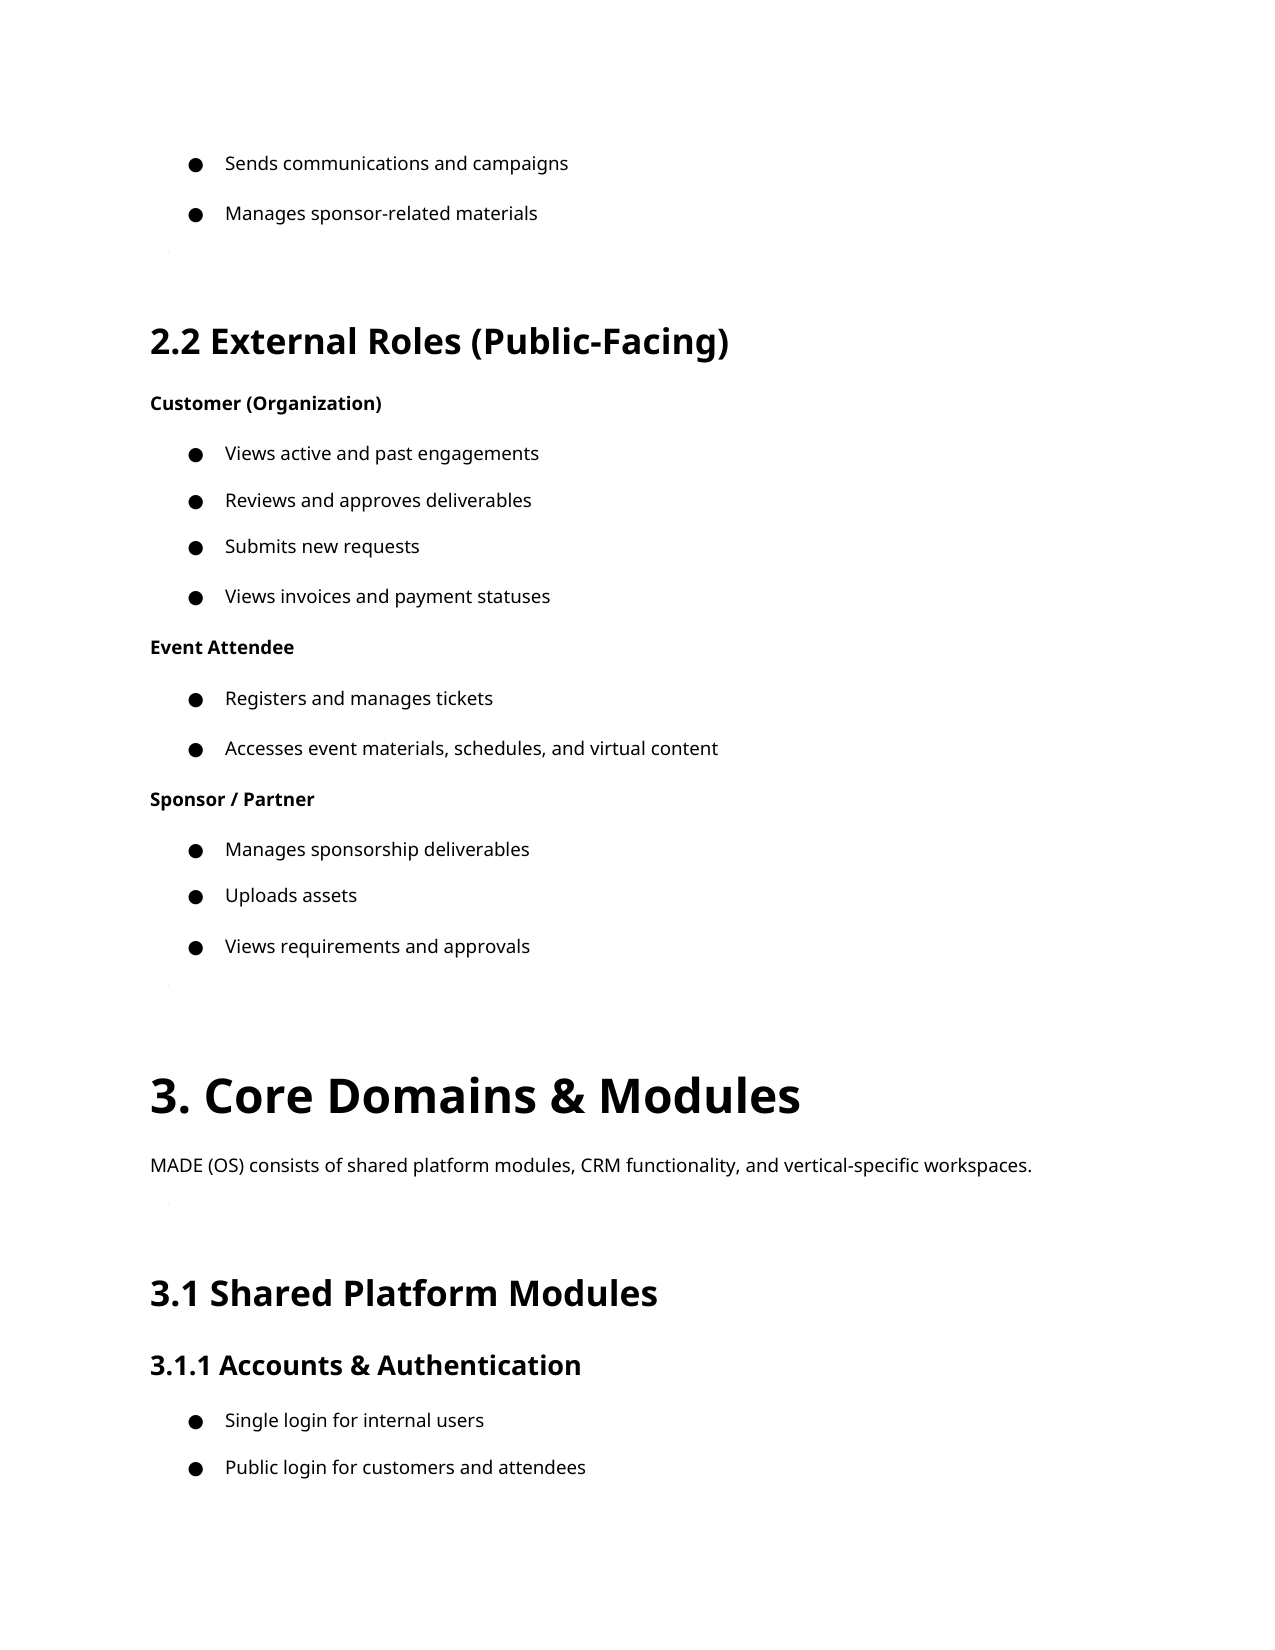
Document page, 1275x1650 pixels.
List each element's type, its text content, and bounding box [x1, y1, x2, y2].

subtitle 3.1.1 Accounts & Authentication [150, 1346, 1125, 1383]
list Sends communications and campaigns [187, 150, 1125, 176]
list Manages sponsor-related materials [187, 201, 1125, 226]
list Accesses event materials, schedules, and virtual content [187, 735, 1125, 761]
list Registers and manages tickets [187, 685, 1125, 710]
list Single login for internal users [187, 1408, 1125, 1433]
subtitle 3. Core Domains & Modules [150, 1062, 1125, 1127]
list Views active and past engagements [187, 441, 1125, 466]
subtitle 3.1 Shared Platform Modules [150, 1268, 1125, 1317]
list Views invoices and payment statuses [187, 584, 1125, 609]
text MADE (OS) consists of shared platform modules, CRM functionality, and vertical-specific workspaces. [150, 1152, 1125, 1178]
text Customer (Organization) [150, 390, 1125, 416]
list Views requirements and approvals [187, 933, 1125, 959]
list Uploads assets [187, 883, 1125, 908]
list Manages sponsorship deliverables [187, 836, 1125, 862]
text Sponsor / Partner [150, 786, 1125, 811]
subtitle 2.2 External Roles (Public-Facing) [150, 317, 1125, 365]
text Event Attendee [150, 634, 1125, 660]
list Public login for customers and attendees [187, 1454, 1125, 1480]
list Submits new requests [187, 533, 1125, 559]
list Reviews and approves deliverables [187, 487, 1125, 512]
